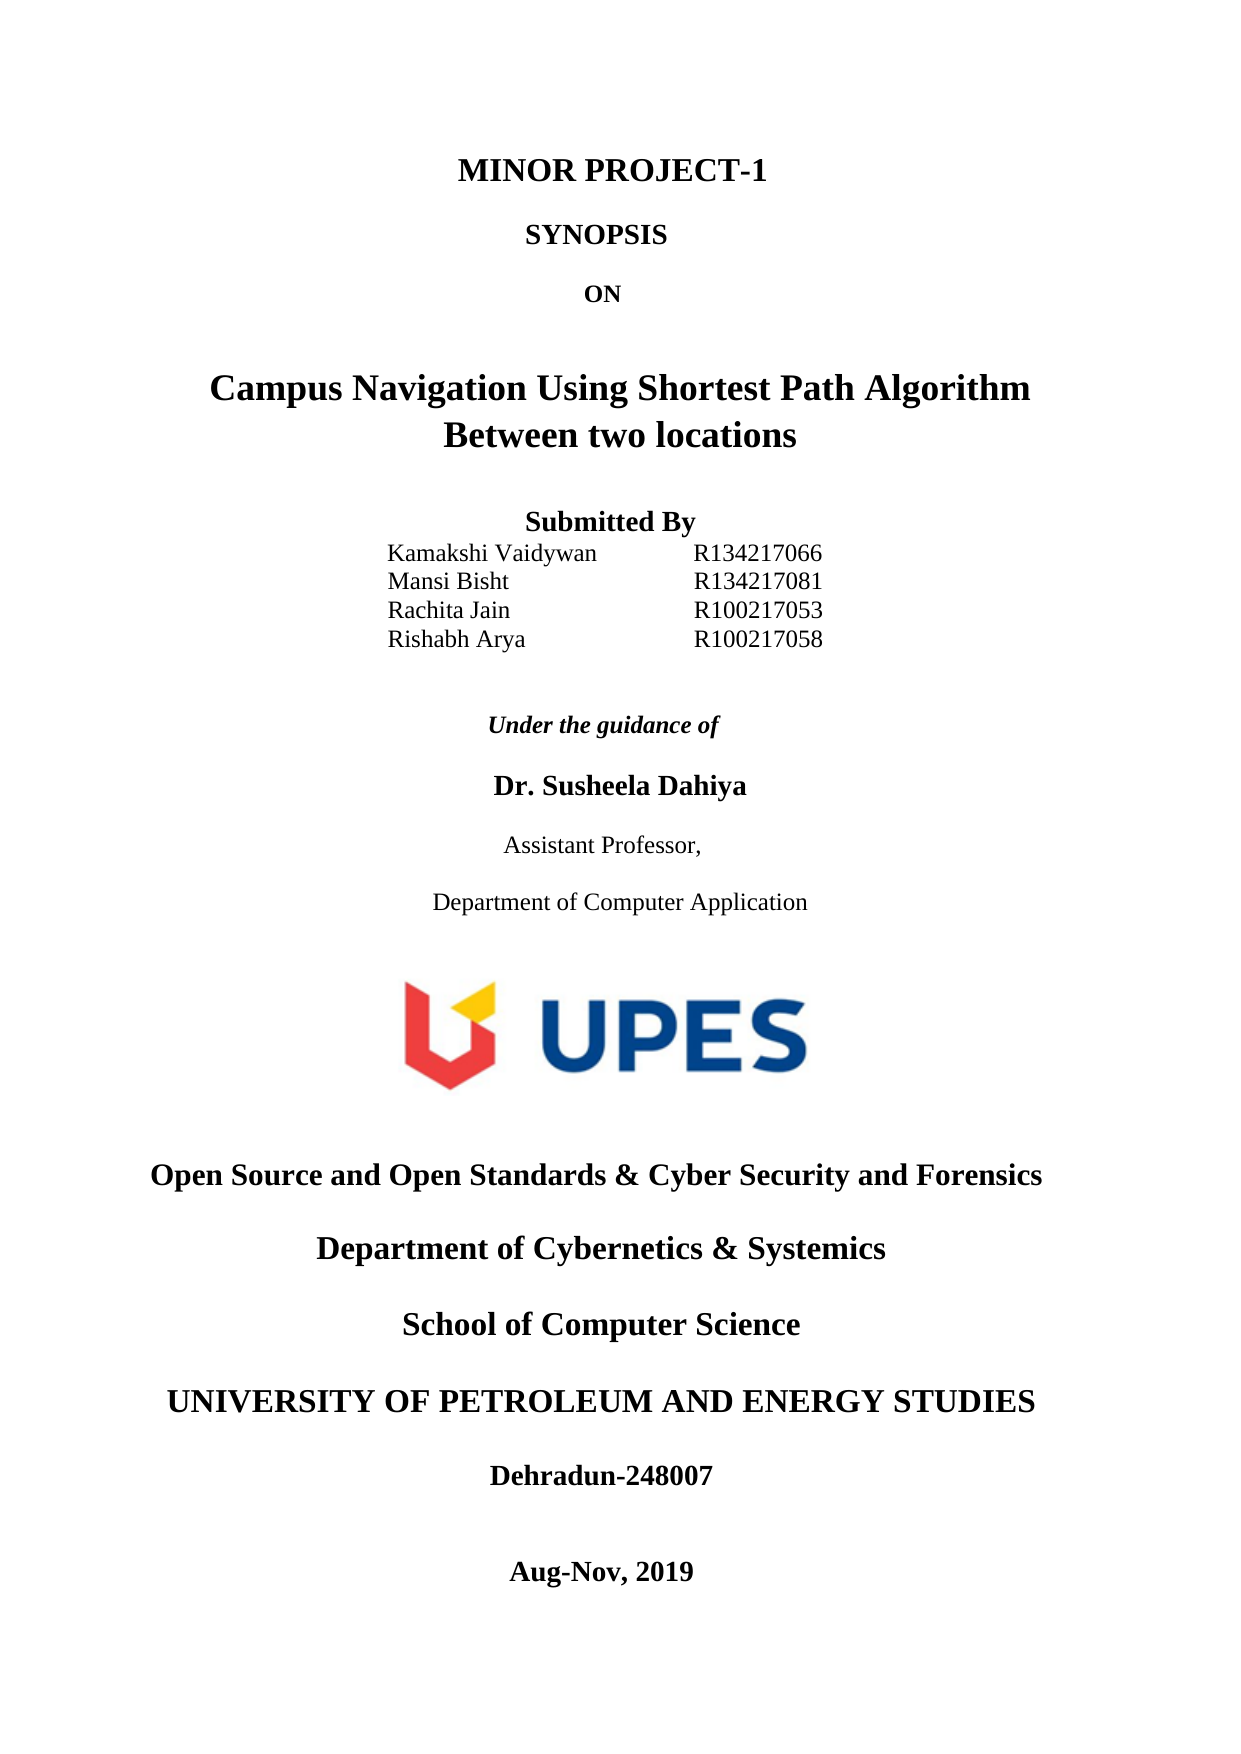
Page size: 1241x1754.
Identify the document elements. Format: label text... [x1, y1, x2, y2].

text Aug-Nov, 2019 [150, 1554, 1053, 1587]
picture [397, 973, 812, 1096]
text School of Computer Science [150, 1305, 1053, 1343]
text ON [150, 279, 1055, 308]
text Submitted By [150, 504, 1090, 538]
text Under the guidance of [150, 710, 1090, 739]
text MINOR PROJECT-1 [135, 150, 1090, 188]
text Open Source and Open Standards & Cyber Security and Forensics [150, 1156, 1053, 1192]
text Kamakshi Vaidywan R134217066 [150, 538, 1053, 566]
text Mansi Bisht R134217081 [300, 566, 1053, 595]
text UNIVERSITY OF PETROLEUM AND ENERGY STUDIES [150, 1381, 1053, 1420]
text Campus Navigation Using Shortest Path Algorithm Between two locations [150, 366, 1090, 455]
text Rishabh Arya R100217058 [300, 624, 1053, 653]
text Rachita Jain R100217053 [300, 595, 1053, 624]
text Dehradun-248007 [150, 1458, 1053, 1492]
text Department of Cybernetics & Systemics [150, 1228, 1053, 1266]
text Assistant Professor, [150, 830, 1055, 859]
text Department of Computer Application [150, 887, 1090, 916]
text SYNOPSIS [450, 217, 1090, 251]
text Dr. Susheela Dahiya [150, 768, 1090, 801]
